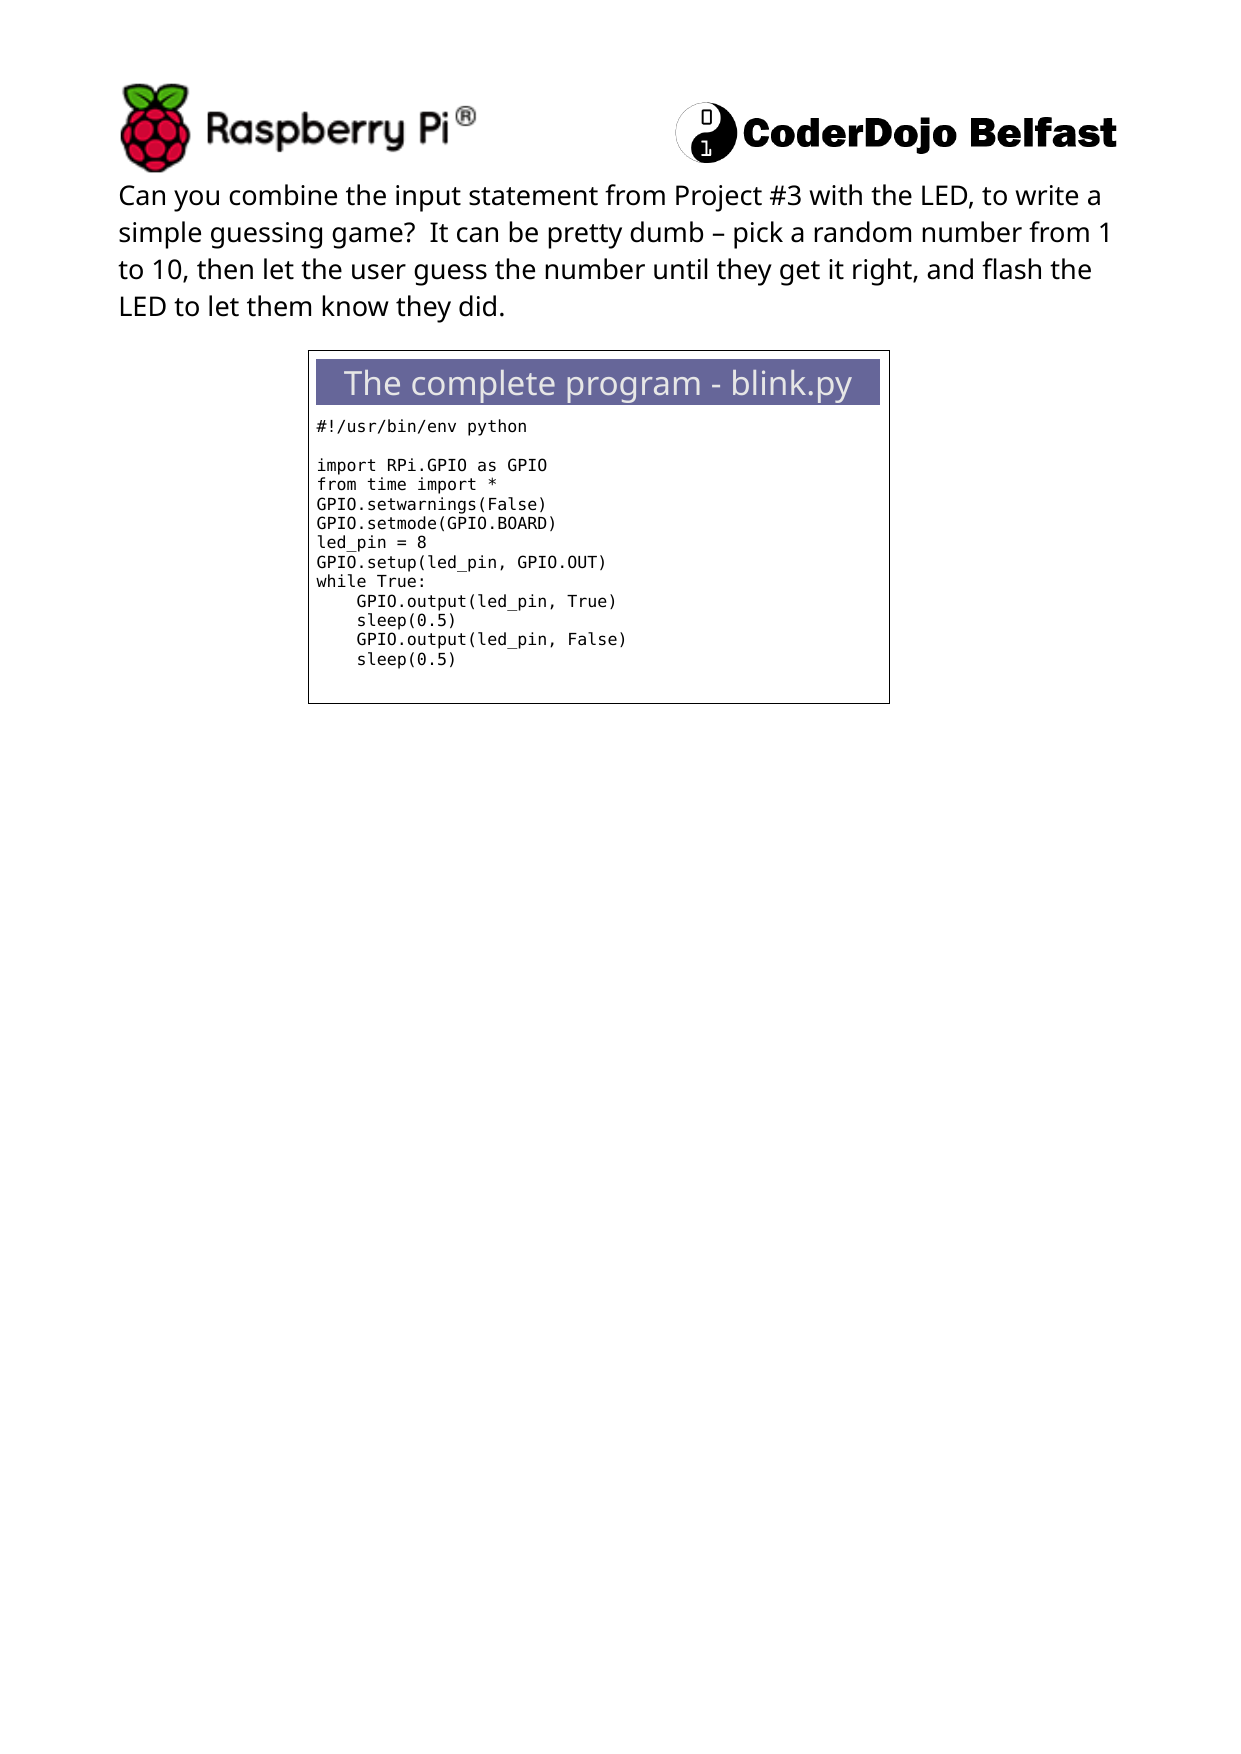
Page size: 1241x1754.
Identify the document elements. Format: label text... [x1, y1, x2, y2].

text GPIO.output(led_pin, True) [316, 592, 880, 611]
text sleep(0.5) [316, 611, 880, 630]
text Can you combine the input statement from Project #3 with the LED, to write a simple guessing game? It can be pretty dumb – pick a random number from 1 to 10, then let the user guess the number until they get it right, and flash the LED to let them know they did. [118, 176, 1122, 324]
picture [119, 82, 478, 175]
text #!/usr/bin/env python [316, 417, 880, 437]
picture [672, 100, 1125, 166]
text led_pin = 8 [316, 533, 880, 553]
text GPIO.setwarnings(False) [316, 495, 880, 514]
text GPIO.setup(led_pin, GPIO.OUT) [316, 553, 880, 572]
text GPIO.output(led_pin, False) [316, 630, 880, 650]
text The complete program - blink.py [316, 359, 880, 405]
text import RPi.GPIO as GPIO [316, 456, 880, 475]
text sleep(0.5) [316, 650, 880, 669]
text GPIO.setmode(GPIO.BOARD) [316, 514, 880, 533]
text while True: [316, 572, 880, 592]
text from time import * [316, 475, 880, 495]
